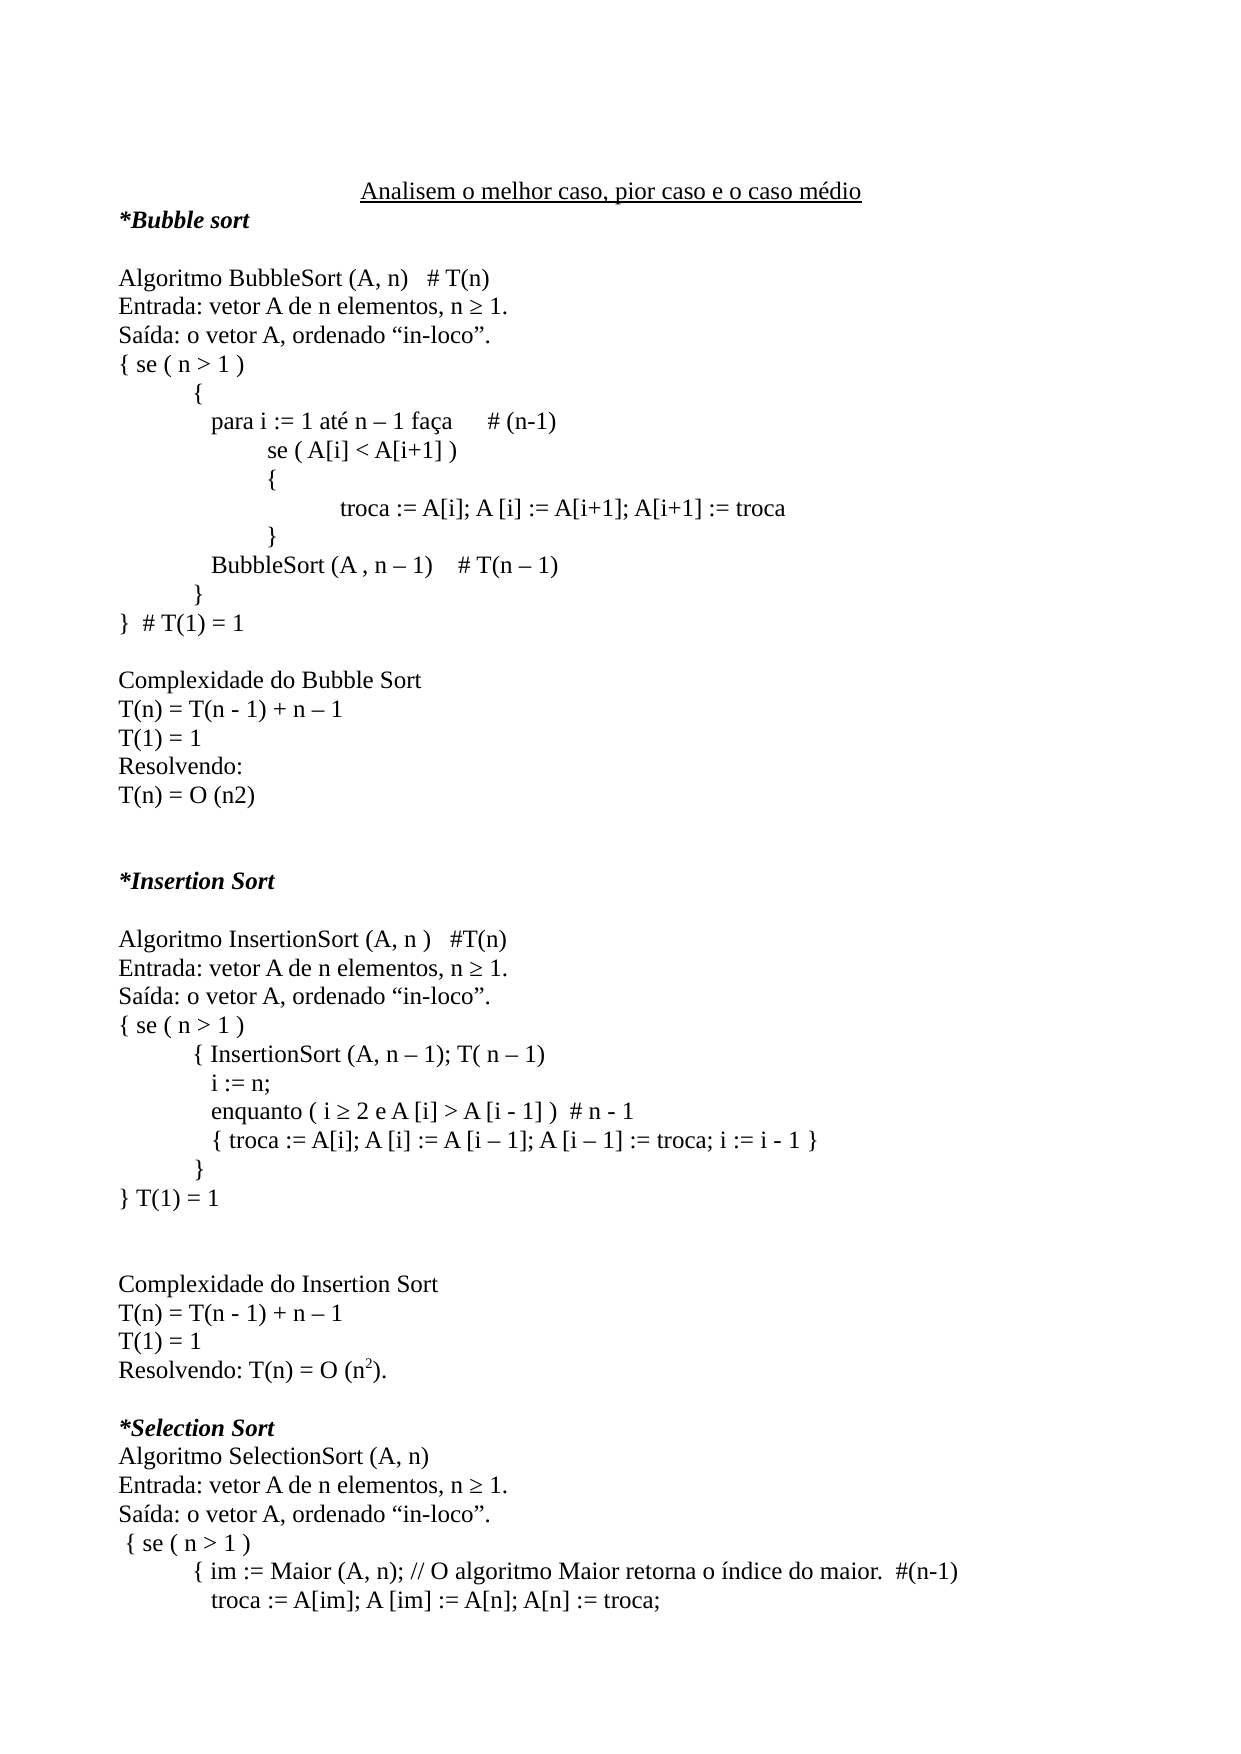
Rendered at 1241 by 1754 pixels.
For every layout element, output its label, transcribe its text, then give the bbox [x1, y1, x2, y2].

text T(n) = O (n2) [118, 780, 1122, 809]
text Analisem o melhor caso, pior caso e o caso médio [118, 176, 1122, 205]
text { InsertionSort (A, n – 1); T( n – 1) [118, 1039, 1122, 1068]
text enquanto ( i ≥ 2 e A [i] > A [i - 1] ) # n - 1 [118, 1096, 1122, 1125]
text { se ( n > 1 ) [118, 349, 1122, 378]
text *Selection Sort [118, 1413, 1122, 1441]
text } [118, 1154, 1122, 1183]
text } [118, 579, 1122, 608]
text *Bubble sort [118, 205, 1122, 234]
text Algoritmo InsertionSort (A, n ) #T(n) [118, 924, 1122, 953]
text para i := 1 até n – 1 faça # (n-1) [118, 406, 1122, 435]
text Entrada: vetor A de n elementos, n ≥ 1. [118, 1470, 1122, 1499]
text } [118, 521, 1122, 550]
text Saída: o vetor A, ordenado “in-loco”. [118, 981, 1122, 1010]
text troca := A[im]; A [im] := A[n]; A[n] := troca; [118, 1585, 1122, 1614]
text { [118, 378, 1122, 406]
text T(1) = 1 [118, 1326, 1122, 1355]
text Entrada: vetor A de n elementos, n ≥ 1. [118, 953, 1122, 981]
text i := n; [118, 1068, 1122, 1096]
text Complexidade do Insertion Sort [118, 1269, 1122, 1298]
text BubbleSort (A , n – 1) # T(n – 1) [118, 550, 1122, 579]
text { [118, 464, 1122, 493]
text { troca := A[i]; A [i] := A [i – 1]; A [i – 1] := troca; i := i - 1 } [118, 1125, 1122, 1154]
text { se ( n > 1 ) [118, 1010, 1122, 1039]
text Resolvendo: [118, 751, 1122, 780]
text T(1) = 1 [118, 723, 1122, 751]
text T(n) = T(n - 1) + n – 1 [118, 694, 1122, 723]
text { se ( n > 1 ) [118, 1528, 1122, 1556]
text } T(1) = 1 [118, 1183, 1122, 1211]
text se ( A[i] < A[i+1] ) [118, 435, 1122, 464]
text } # T(1) = 1 [118, 608, 1122, 636]
text troca := A[i]; A [i] := A[i+1]; A[i+1] := troca [118, 493, 1122, 521]
text Algoritmo BubbleSort (A, n) # T(n) [118, 263, 1122, 291]
text Resolvendo: T(n) = O (n2). [118, 1355, 1122, 1384]
text Saída: o vetor A, ordenado “in-loco”. [118, 1499, 1122, 1528]
text Algoritmo SelectionSort (A, n) [118, 1441, 1122, 1470]
text T(n) = T(n - 1) + n – 1 [118, 1298, 1122, 1326]
text Entrada: vetor A de n elementos, n ≥ 1. [118, 291, 1122, 320]
text Saída: o vetor A, ordenado “in-loco”. [118, 320, 1122, 349]
text { im := Maior (A, n); // O algoritmo Maior retorna o índice do maior. #(n-1) [118, 1556, 1122, 1585]
text Complexidade do Bubble Sort [118, 665, 1122, 694]
text *Insertion Sort [118, 866, 1122, 895]
